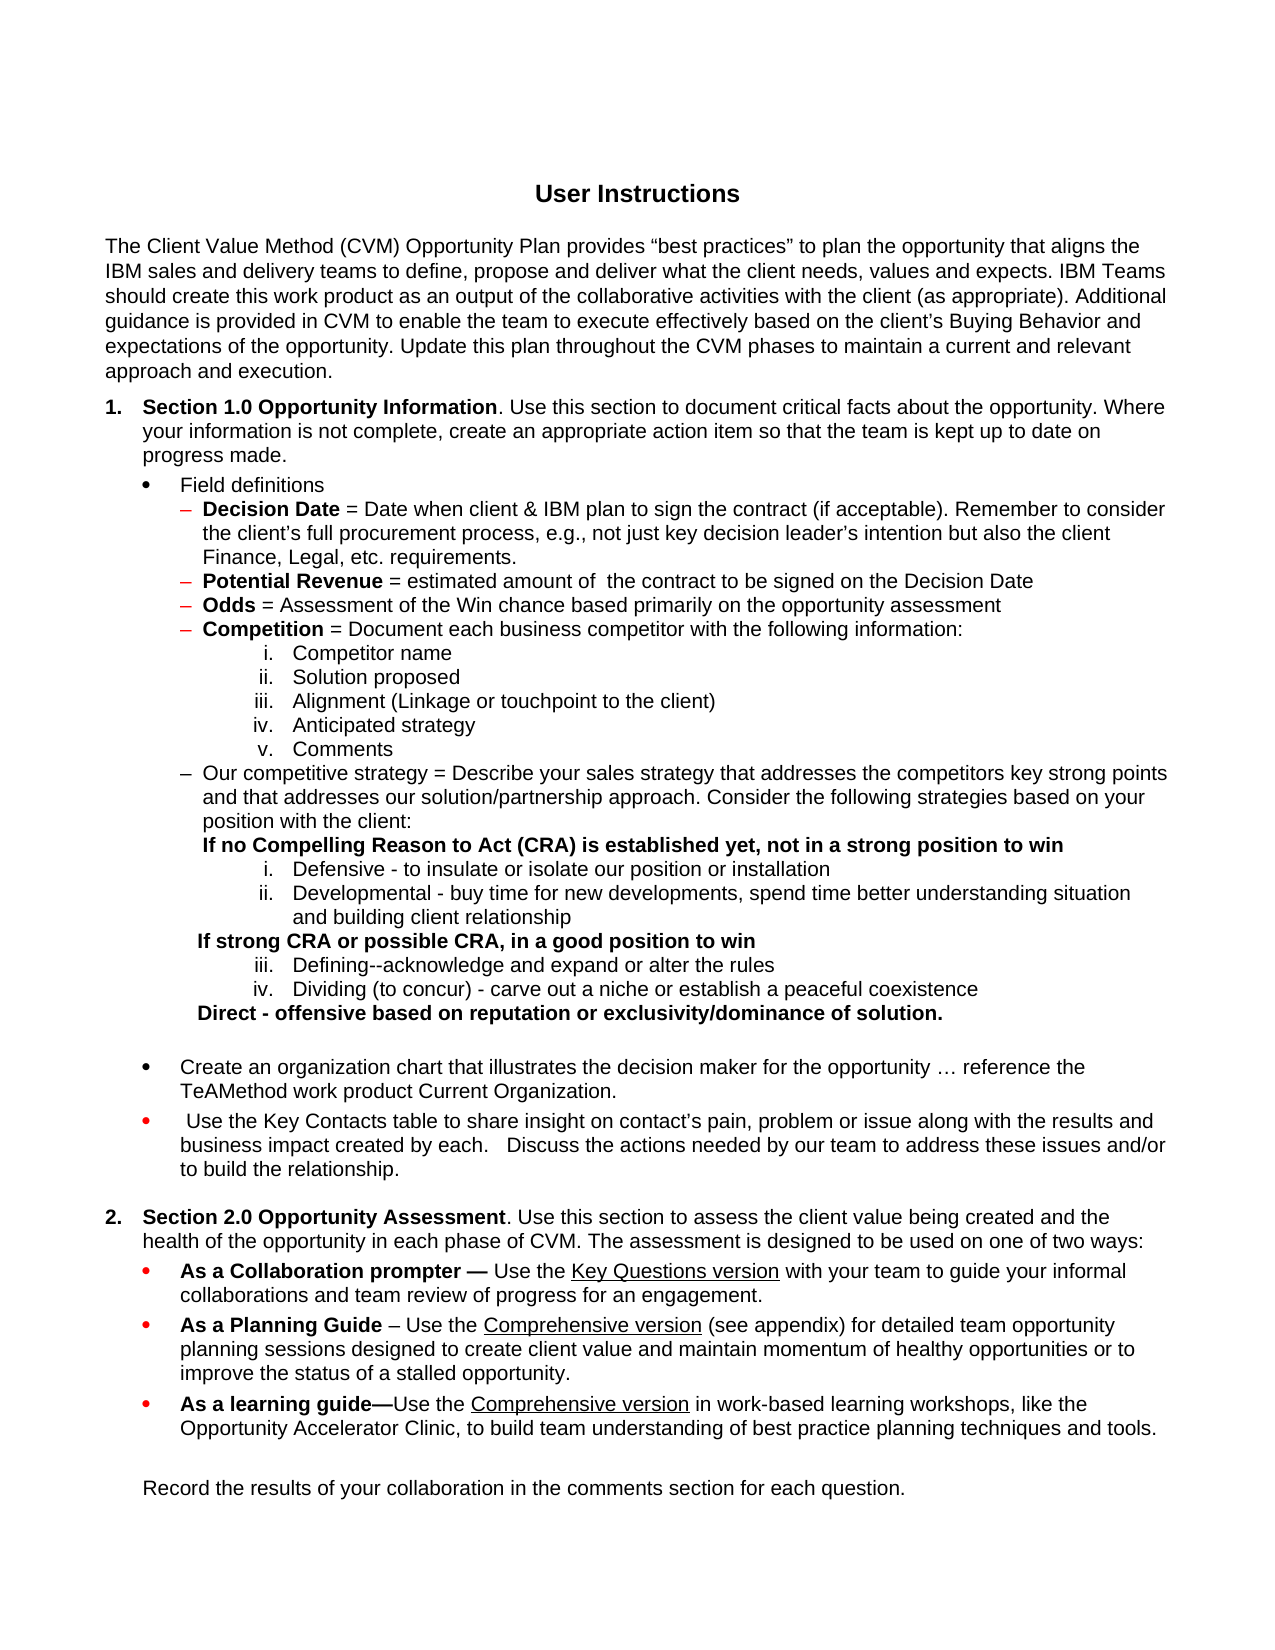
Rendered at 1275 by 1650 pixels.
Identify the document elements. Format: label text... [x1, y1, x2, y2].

list Competitor name [274, 641, 1170, 665]
list Anticipated strategy [274, 713, 1170, 737]
text Direct - offensive based on reputation or exclusivity/dominance of solution. [180, 1000, 1170, 1024]
text If strong CRA or possible CRA, in a good position to win [180, 928, 1170, 952]
list Developmental - buy time for new developments, spend time better understanding situation and building client relationship [274, 881, 1170, 928]
list Use the Key Contacts table to share insight on contact’s pain, problem or issue along with the results and business impact created by each. Discuss the actions needed by our team to address these issues and/or to build the relationship. [142, 1109, 1170, 1181]
list Defining--acknowledge and expand or alter the rules [274, 952, 1170, 976]
list Record the results of your collaboration in the comments section for each question. [142, 1476, 1170, 1500]
list Solution proposed [274, 665, 1170, 689]
list Section 2.0 Opportunity Assessment. Use this section to assess the client value being created and the health of the opportunity in each phase of CVM. The assessment is designed to be used on one of two ways: [105, 1205, 1170, 1253]
list Dividing (to concur) - carve out a niche or establish a peaceful coexistence [274, 976, 1170, 1000]
list Defensive - to insulate or isolate our position or installation [274, 857, 1170, 881]
list Section 1.0 Opportunity Information. Use this section to document critical facts about the opportunity. Where your information is not complete, create an appropriate action item so that the team is kept up to date on progress made. [105, 395, 1170, 467]
list Potential Revenue = estimated amount of the contract to be signed on the Decision Date [180, 569, 1170, 593]
list Our competitive strategy = Describe your sales strategy that addresses the competitors key strong points and that addresses our solution/partnership approach. Consider the following strategies based on your position with the client: [180, 761, 1170, 833]
list Create an organization chart that illustrates the decision maker for the opportunity … reference the TeAMethod work product Current Organization. [142, 1054, 1170, 1102]
list As a Collaboration prompter — Use the Key Questions version with your team to guide your informal collaborations and team review of progress for an engagement. [142, 1259, 1170, 1307]
list Decision Date = Date when client & IBM plan to sign the contract (if acceptable). Remember to consider the client’s full procurement process, e.g., not just key decision leader’s intention but also the client Finance, Legal, etc. requirements. [180, 497, 1170, 569]
text User Instructions [105, 179, 1170, 207]
list Competition = Document each business competitor with the following information: [180, 617, 1170, 641]
list Comments [274, 737, 1170, 761]
list As a Planning Guide – Use the Comprehensive version (see appendix) for detailed team opportunity planning sessions designed to create client value and maintain momentum of healthy opportunities or to improve the status of a stalled opportunity. [142, 1313, 1170, 1385]
list Alignment (Linkage or touchpoint to the client) [274, 689, 1170, 713]
text The Client Value Method (CVM) Opportunity Plan provides “best practices” to plan the opportunity that aligns the IBM sales and delivery teams to define, propose and deliver what the client needs, values and expects. IBM Teams should create this work product as an output of the collaborative activities with the client (as appropriate). Additional guidance is provided in CVM to enable the team to execute effectively based on the client’s Buying Behavior and expectations of the opportunity. Update this plan throughout the CVM phases to maintain a current and relevant approach and execution. [105, 232, 1170, 382]
list As a learning guide—Use the Comprehensive version in work-based learning workshops, like the Opportunity Accelerator Clinic, to build team understanding of best practice planning techniques and tools. [142, 1391, 1170, 1439]
text If no Compelling Reason to Act (CRA) is established yet, not in a strong position to win [202, 833, 1170, 857]
list Field definitions [142, 473, 1170, 497]
list Odds = Assessment of the Win chance based primarily on the opportunity assessment [180, 593, 1170, 617]
